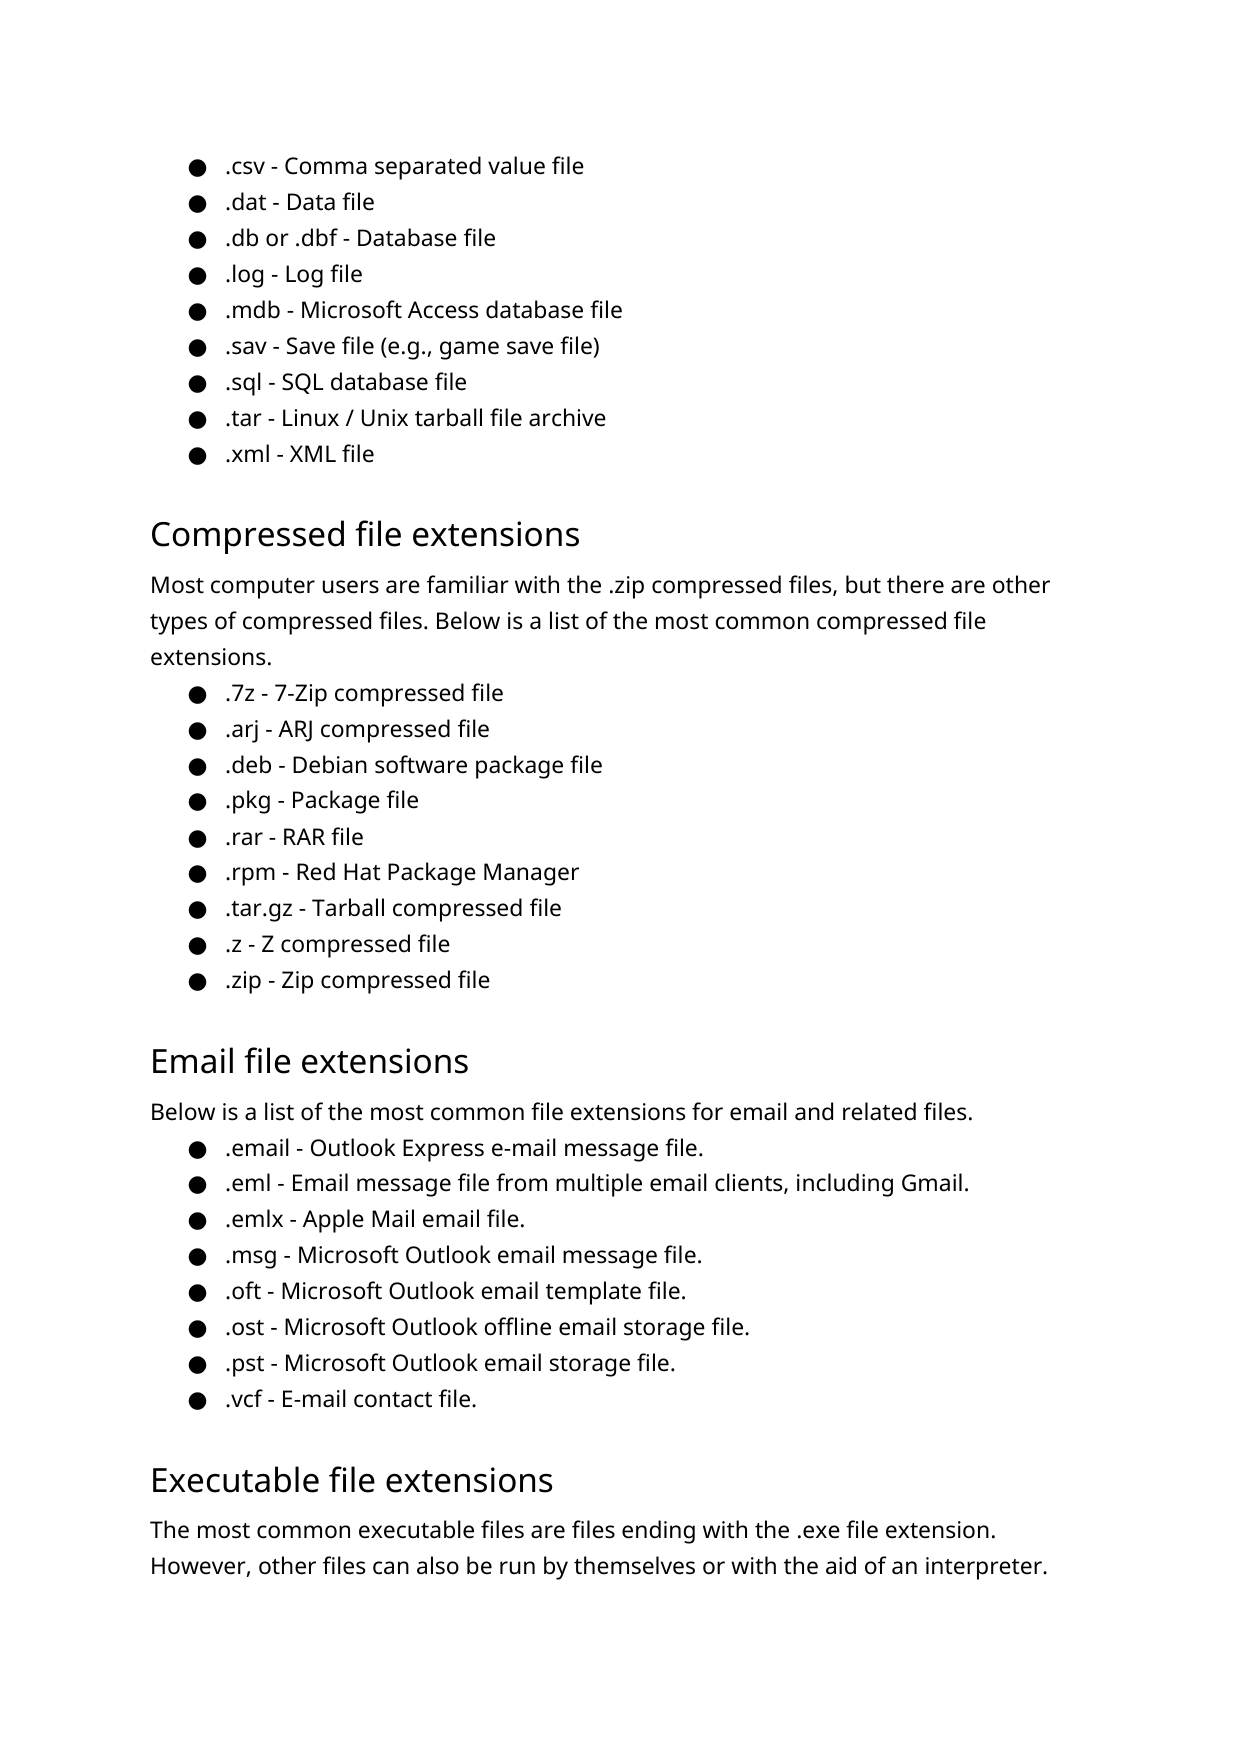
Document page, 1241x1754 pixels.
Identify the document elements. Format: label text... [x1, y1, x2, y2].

list .emlx - Apple Mail email file. [187, 1203, 1090, 1234]
subtitle Compressed file extensions [150, 511, 1090, 556]
list .arj - ARJ compressed file [187, 713, 1090, 744]
list .eml - Email message file from multiple email clients, including Gmail. [187, 1167, 1090, 1199]
list .sql - SQL database file [187, 366, 1090, 397]
list .csv - Comma separated value file [187, 150, 1090, 181]
list .7z - 7-Zip compressed file [187, 677, 1090, 708]
subtitle Email file extensions [150, 1038, 1090, 1083]
list .tar - Linux / Unix tarball file archive [187, 402, 1090, 433]
list .tar.gz - Tarball compressed file [187, 892, 1090, 923]
list .log - Log file [187, 258, 1090, 289]
list .pkg - Package file [187, 784, 1090, 816]
list .email - Outlook Express e-mail message file. [187, 1131, 1090, 1163]
list .rar - RAR file [187, 820, 1090, 852]
list .db or .dbf - Database file [187, 222, 1090, 253]
list .mdb - Microsoft Access database file [187, 294, 1090, 325]
list .deb - Debian software package file [187, 748, 1090, 780]
list .zip - Zip compressed file [187, 964, 1090, 995]
list .z - Z compressed file [187, 928, 1090, 959]
subtitle Executable file extensions [150, 1456, 1090, 1502]
list .dat - Data file [187, 186, 1090, 217]
text The most common executable files are files ending with the .exe file extension. However, other files can also be run by themselves or with the aid of an interpreter. [150, 1514, 1090, 1582]
list .pst - Microsoft Outlook email storage file. [187, 1347, 1090, 1378]
list .vcf - E-mail contact file. [187, 1383, 1090, 1414]
list .ost - Microsoft Outlook offline email storage file. [187, 1311, 1090, 1342]
text Most computer users are familiar with the .zip compressed files, but there are other types of compressed files. Below is a list of the most common compressed file extensions. [150, 569, 1090, 672]
list .sav - Save file (e.g., game save file) [187, 330, 1090, 361]
list .xml - XML file [187, 437, 1090, 469]
list .msg - Microsoft Outlook email message file. [187, 1239, 1090, 1271]
list .oft - Microsoft Outlook email template file. [187, 1275, 1090, 1306]
list .rpm - Red Hat Package Manager [187, 856, 1090, 888]
text Below is a list of the most common file extensions for email and related files. [150, 1096, 1090, 1127]
